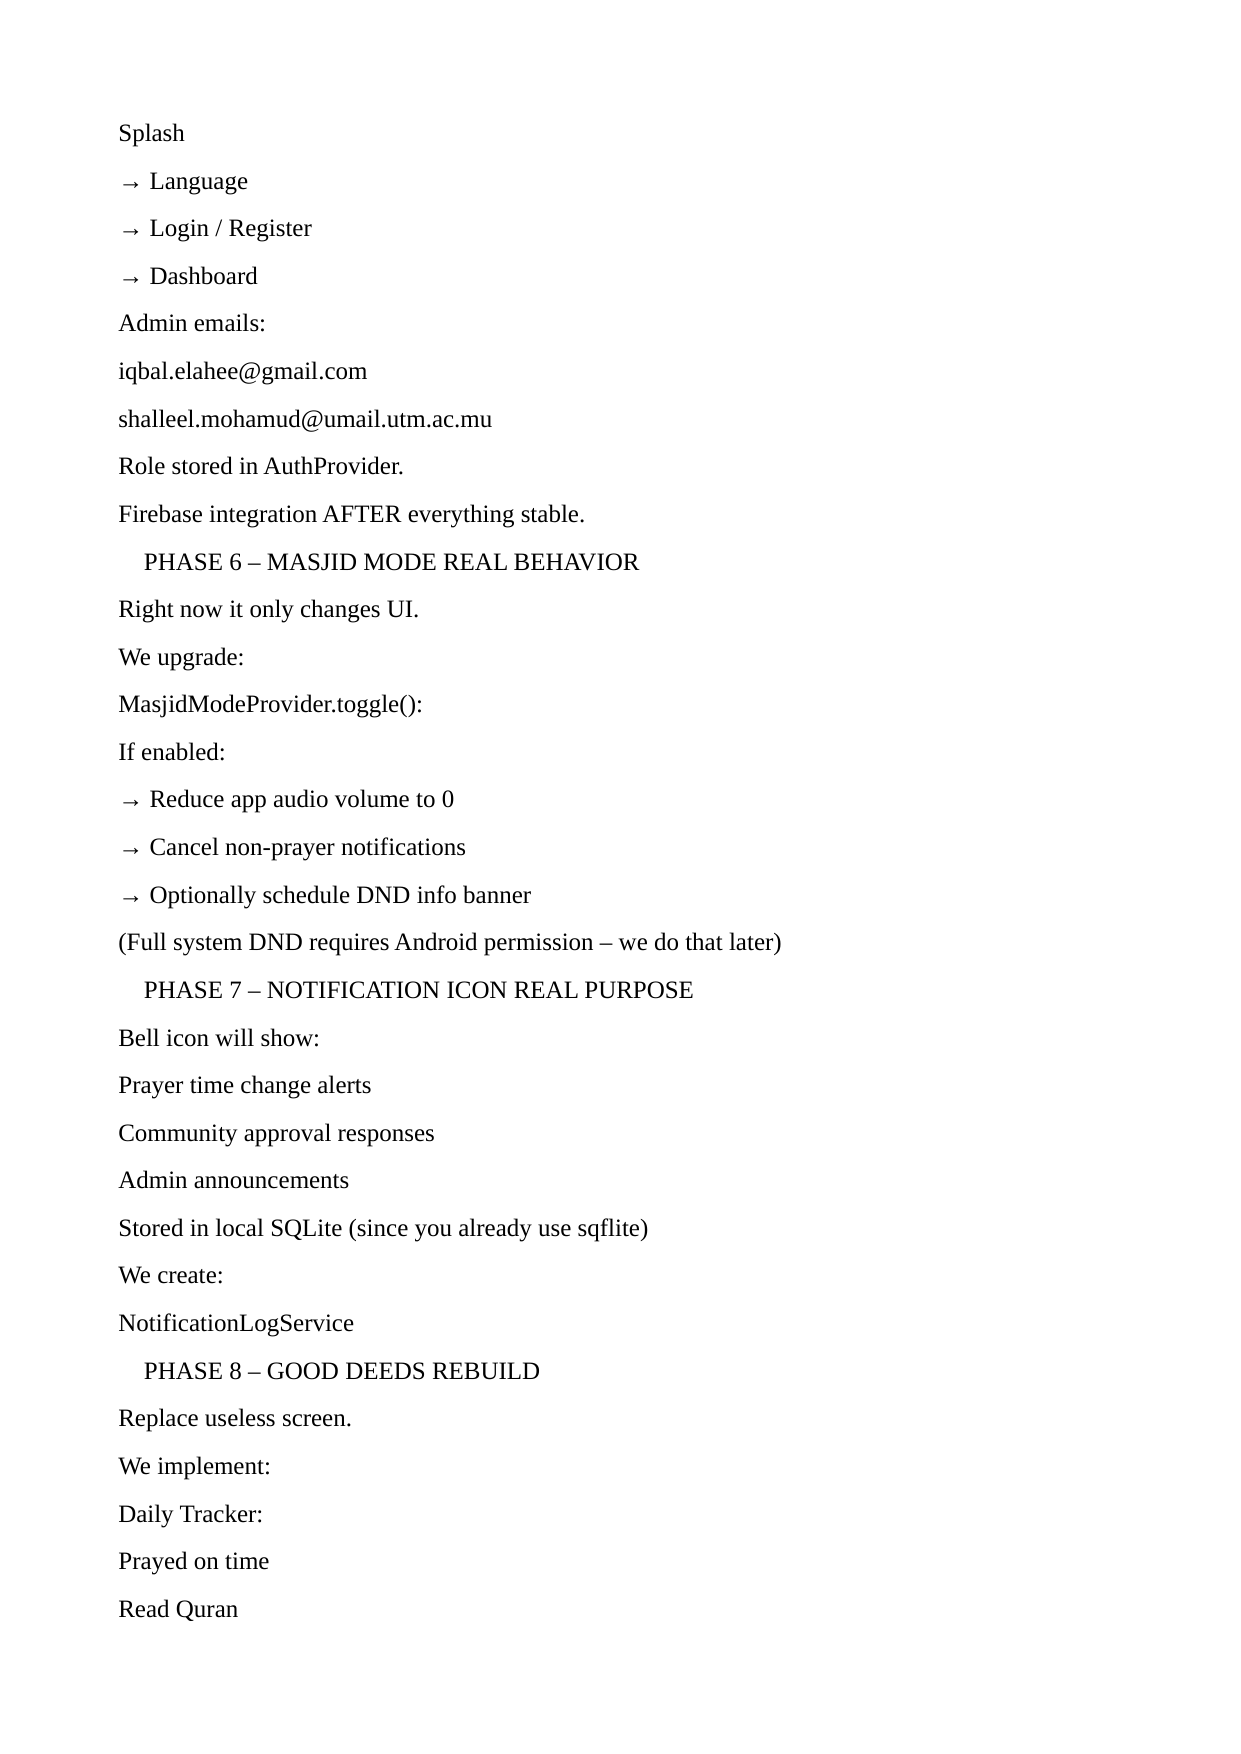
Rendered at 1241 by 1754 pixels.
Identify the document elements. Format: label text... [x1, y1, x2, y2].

text Replace useless screen. [118, 1403, 1122, 1432]
text Admin announcements [118, 1165, 1122, 1194]
text Prayed on time [118, 1546, 1122, 1575]
text ✅ PHASE 6 – MASJID MODE REAL BEHAVIOR [118, 547, 1122, 575]
text → Language [118, 166, 1122, 194]
text ✅ PHASE 7 – NOTIFICATION ICON REAL PURPOSE [118, 975, 1122, 1004]
text shalleel.mohamud@umail.utm.ac.mu [118, 404, 1122, 432]
text Splash [118, 118, 1122, 147]
text Stored in local SQLite (since you already use sqflite) [118, 1213, 1122, 1242]
text Bell icon will show: [118, 1023, 1122, 1051]
text → Cancel non-prayer notifications [118, 832, 1122, 861]
text We implement: [118, 1451, 1122, 1480]
text Admin emails: [118, 308, 1122, 337]
text We upgrade: [118, 642, 1122, 671]
text Prayer time change alerts [118, 1070, 1122, 1099]
text Right now it only changes UI. [118, 594, 1122, 623]
text Role stored in AuthProvider. [118, 451, 1122, 480]
text iqbal.elahee@gmail.com [118, 356, 1122, 385]
text ✅ PHASE 8 – GOOD DEEDS REBUILD [118, 1356, 1122, 1384]
text → Reduce app audio volume to 0 [118, 784, 1122, 813]
text → Login / Register [118, 213, 1122, 242]
text Daily Tracker: [118, 1499, 1122, 1527]
text MasjidModeProvider.toggle(): [118, 689, 1122, 718]
text Community approval responses [118, 1118, 1122, 1147]
text Read Quran [118, 1594, 1122, 1623]
text → Optionally schedule DND info banner [118, 880, 1122, 908]
text We create: [118, 1261, 1122, 1289]
text → Dashboard [118, 261, 1122, 290]
text NotificationLogService [118, 1308, 1122, 1337]
text If enabled: [118, 737, 1122, 766]
text (Full system DND requires Android permission – we do that later) [118, 927, 1122, 956]
text Firebase integration AFTER everything stable. [118, 499, 1122, 528]
